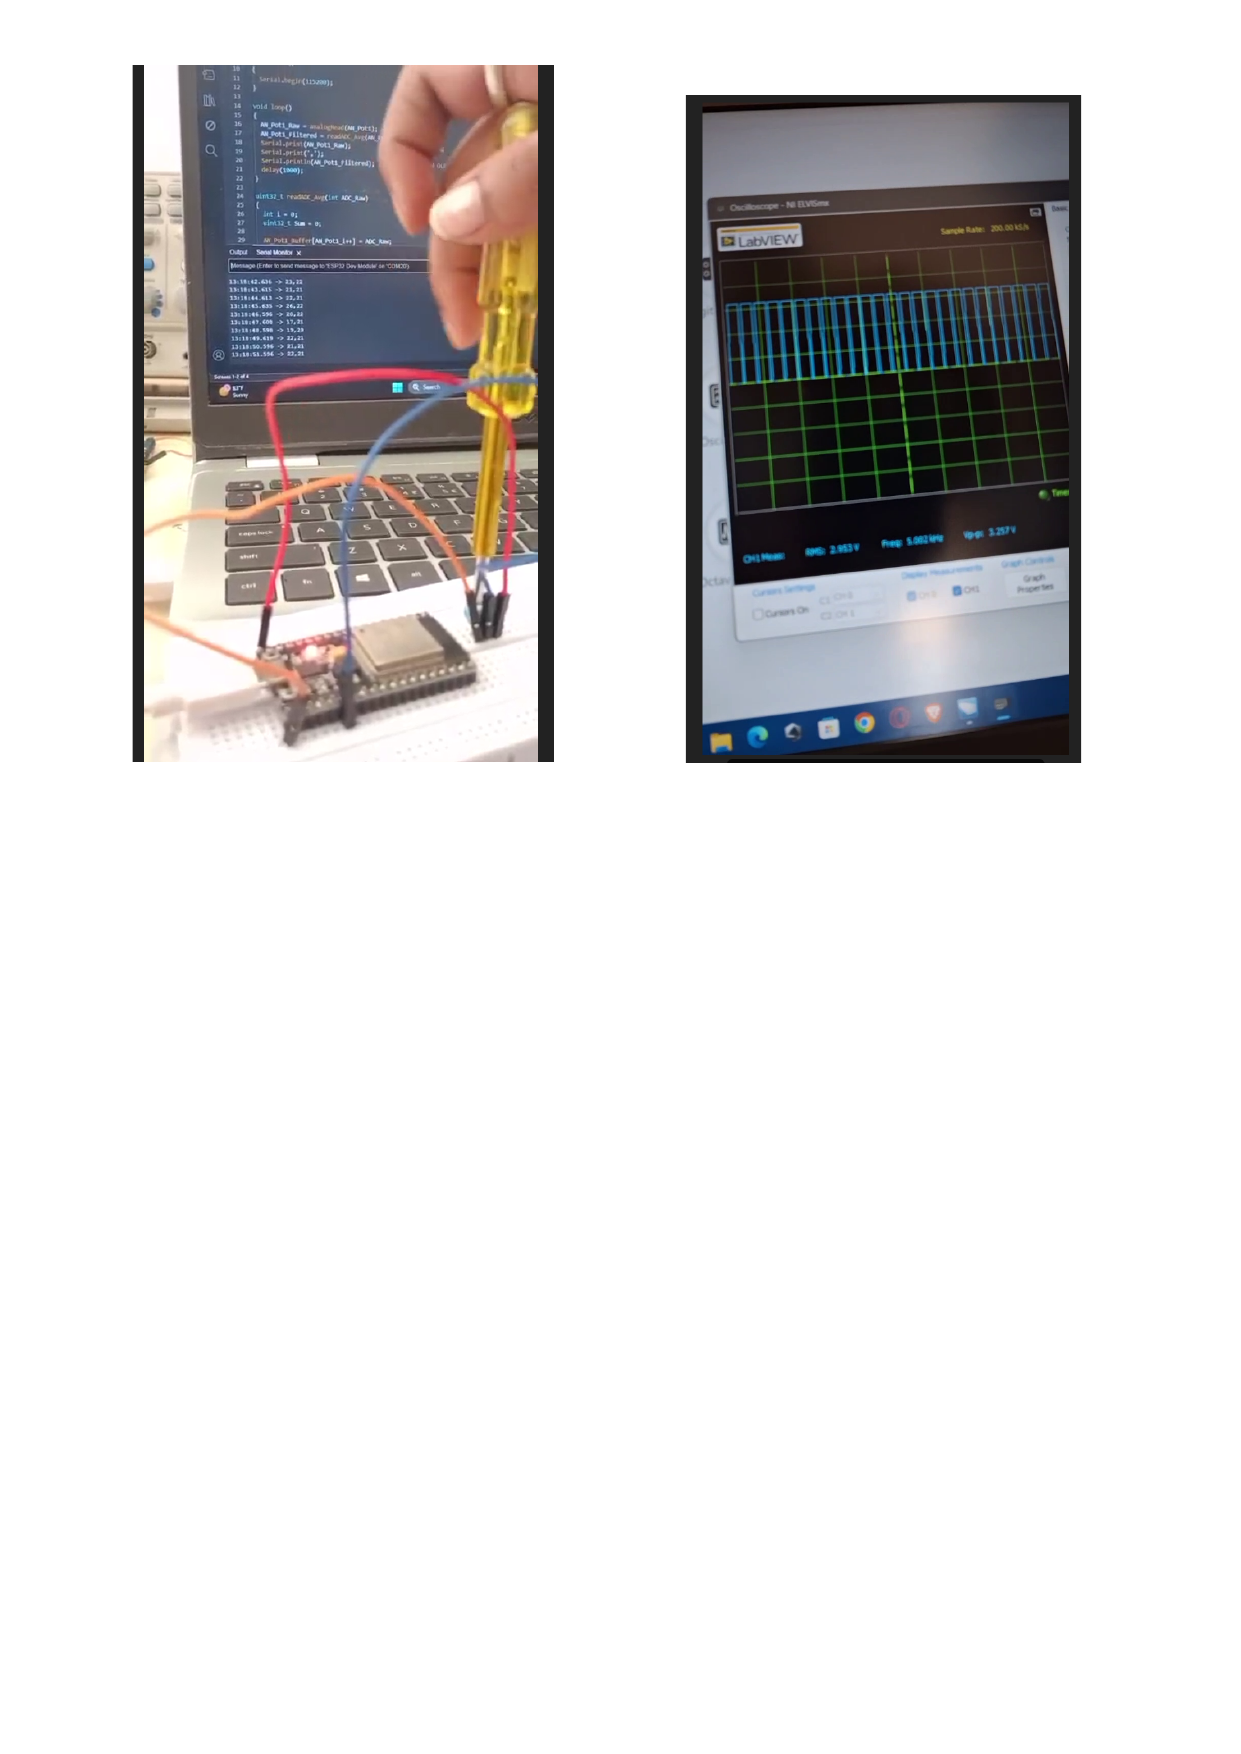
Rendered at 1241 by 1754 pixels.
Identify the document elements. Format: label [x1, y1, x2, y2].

picture [757, 95, 1007, 763]
picture [224, 65, 466, 762]
